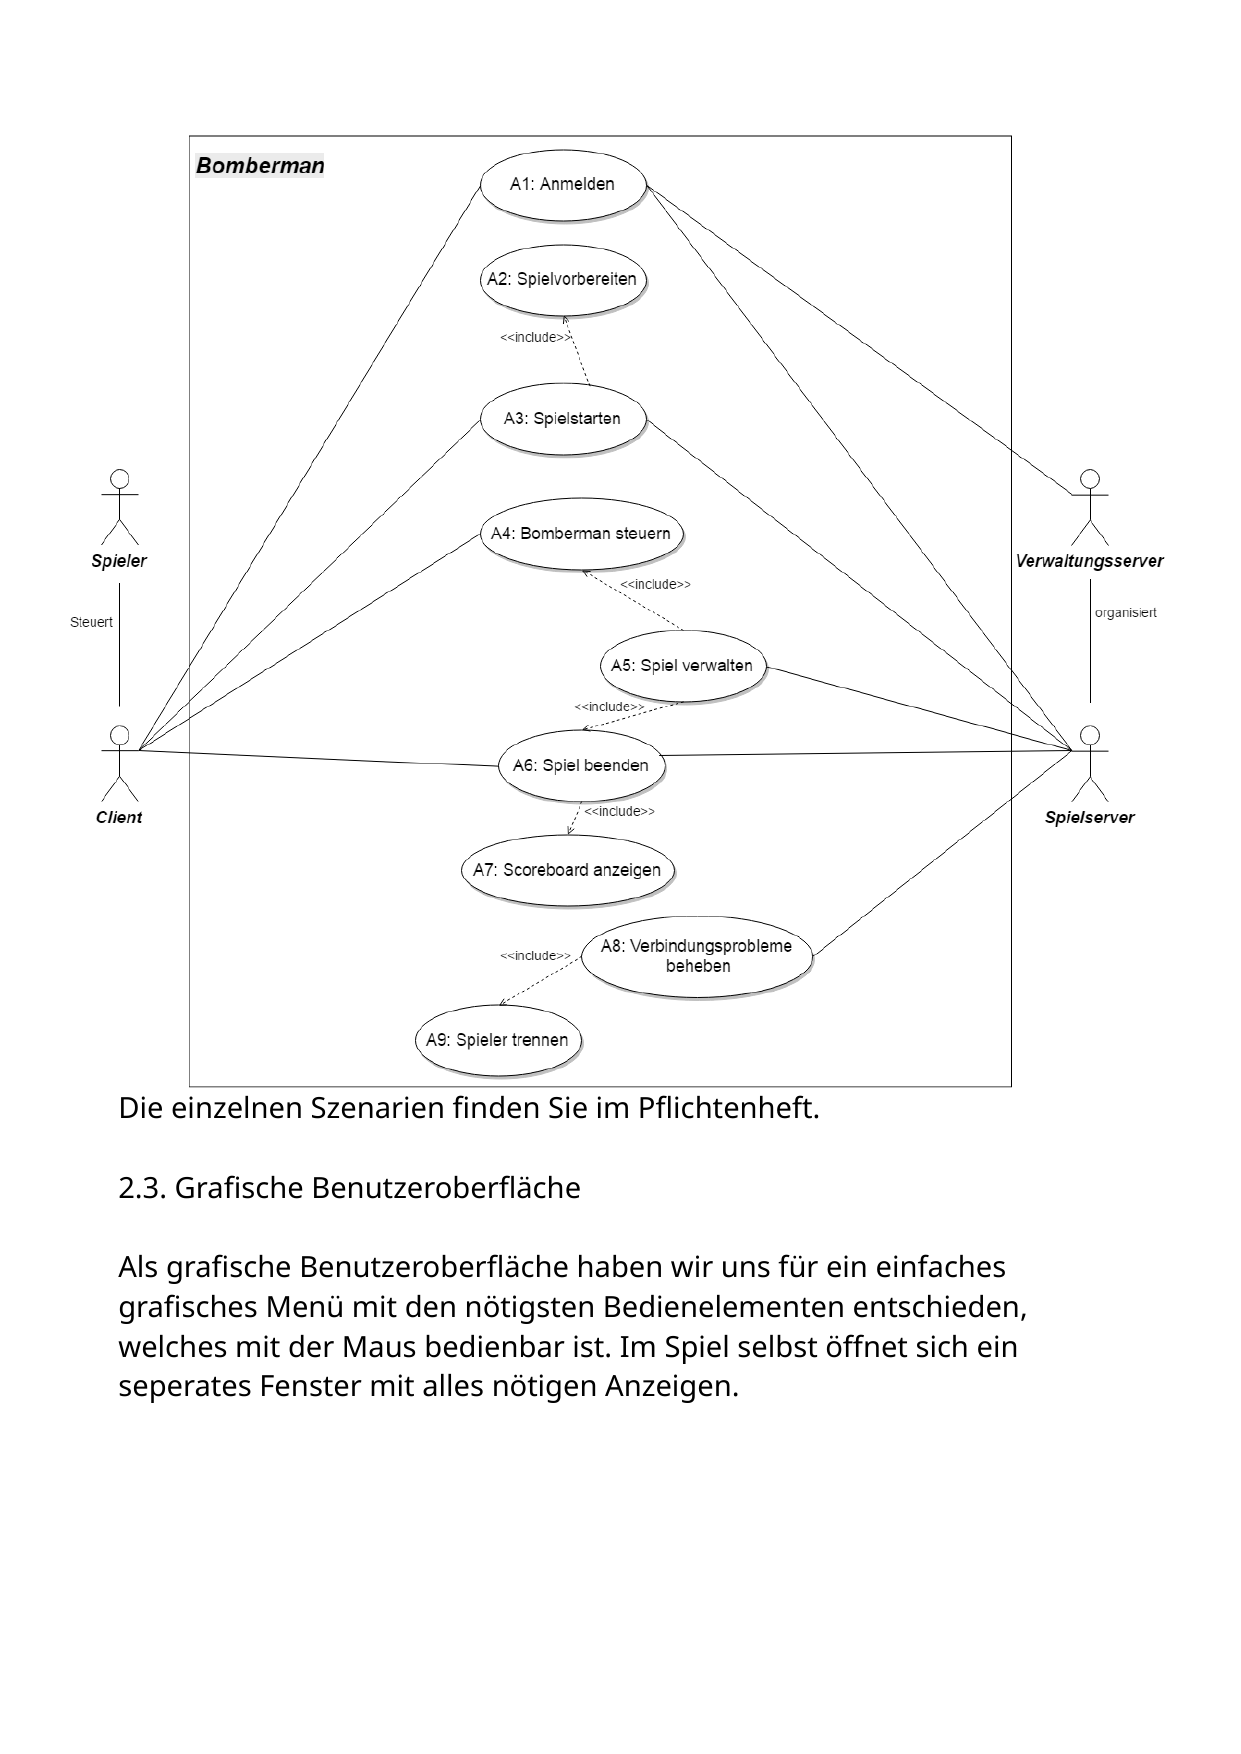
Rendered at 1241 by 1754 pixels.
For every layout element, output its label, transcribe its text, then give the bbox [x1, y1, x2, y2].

text Die einzelnen Szenarien finden Sie im Pflichtenheft. [118, 706, 1122, 1127]
text 2.3. Grafische Benutzeroberfläche [118, 1167, 1122, 1207]
text Als grafische Benutzeroberfläche haben wir uns für ein einfaches grafisches Menü mit den nötigsten Bedienelementen entschieden, welches mit der Maus bedienbar ist. Im Spiel selbst öffnet sich ein seperates Fenster mit alles nötigen Anzeigen. [118, 1247, 1122, 1405]
